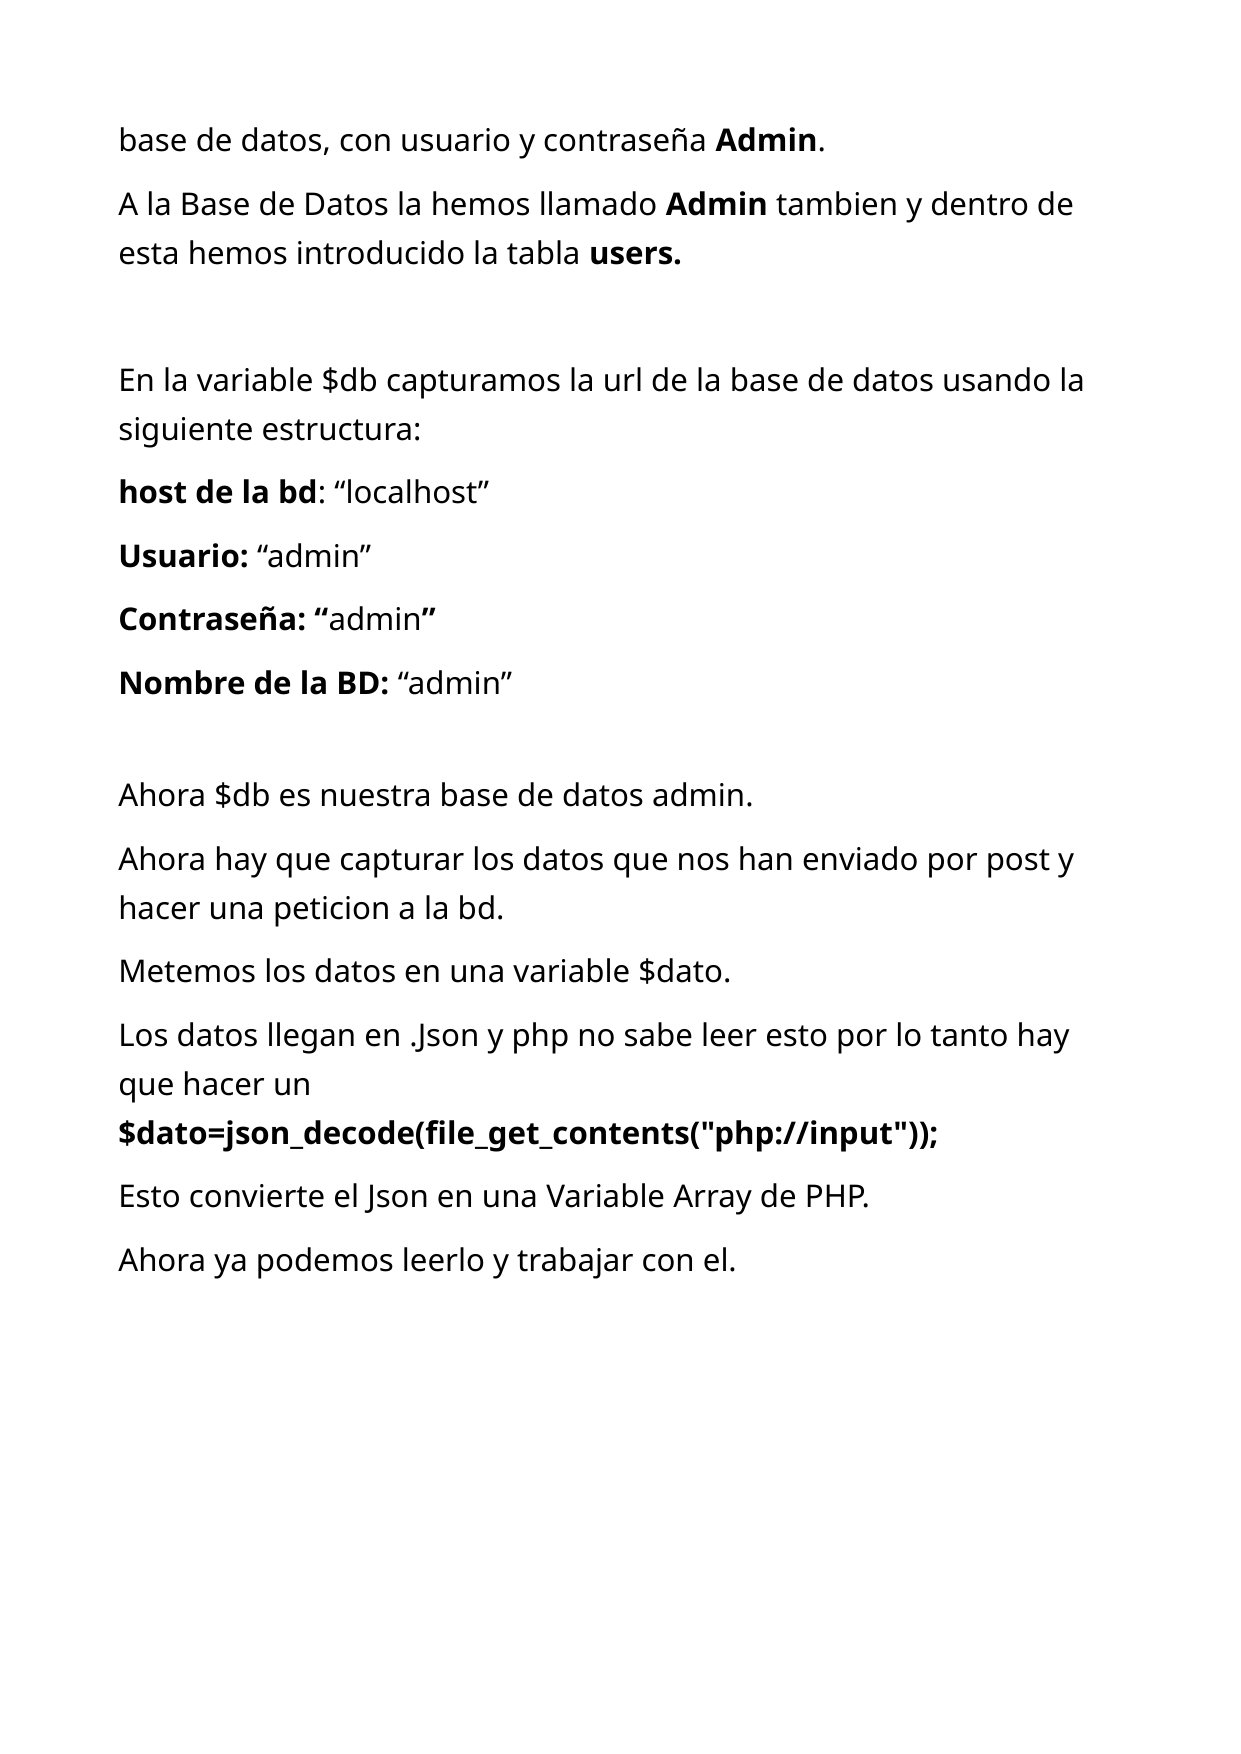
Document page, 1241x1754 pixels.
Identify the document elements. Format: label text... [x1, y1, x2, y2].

text Los datos llegan en .Json y php no sabe leer esto por lo tanto hay que hacer un $dato=json_decode(file_get_contents("php://input")); [118, 1013, 1122, 1153]
text Contraseña: “admin” [118, 597, 1122, 640]
text Ahora hay que capturar los datos que nos han enviado por post y hacer una peticion a la bd. [118, 837, 1122, 928]
text Metemos los datos en una variable $dato. [118, 949, 1122, 992]
text Esto convierte el Json en una Variable Array de PHP. [118, 1174, 1122, 1217]
text host de la bd: “localhost” [118, 470, 1122, 513]
text Nombre de la BD: “admin” [118, 661, 1122, 703]
text A la Base de Datos la hemos llamado Admin tambien y dentro de esta hemos introducido la tabla users. [118, 182, 1122, 273]
text En la variable $db capturamos la url de la base de datos usando la siguiente estructura: [118, 358, 1122, 449]
text base de datos, con usuario y contraseña Admin. [118, 118, 1122, 161]
text Ahora $db es nuestra base de datos admin. [118, 724, 1122, 816]
text Ahora ya podemos leerlo y trabajar con el. [118, 1238, 1122, 1281]
text Usuario: “admin” [118, 534, 1122, 576]
